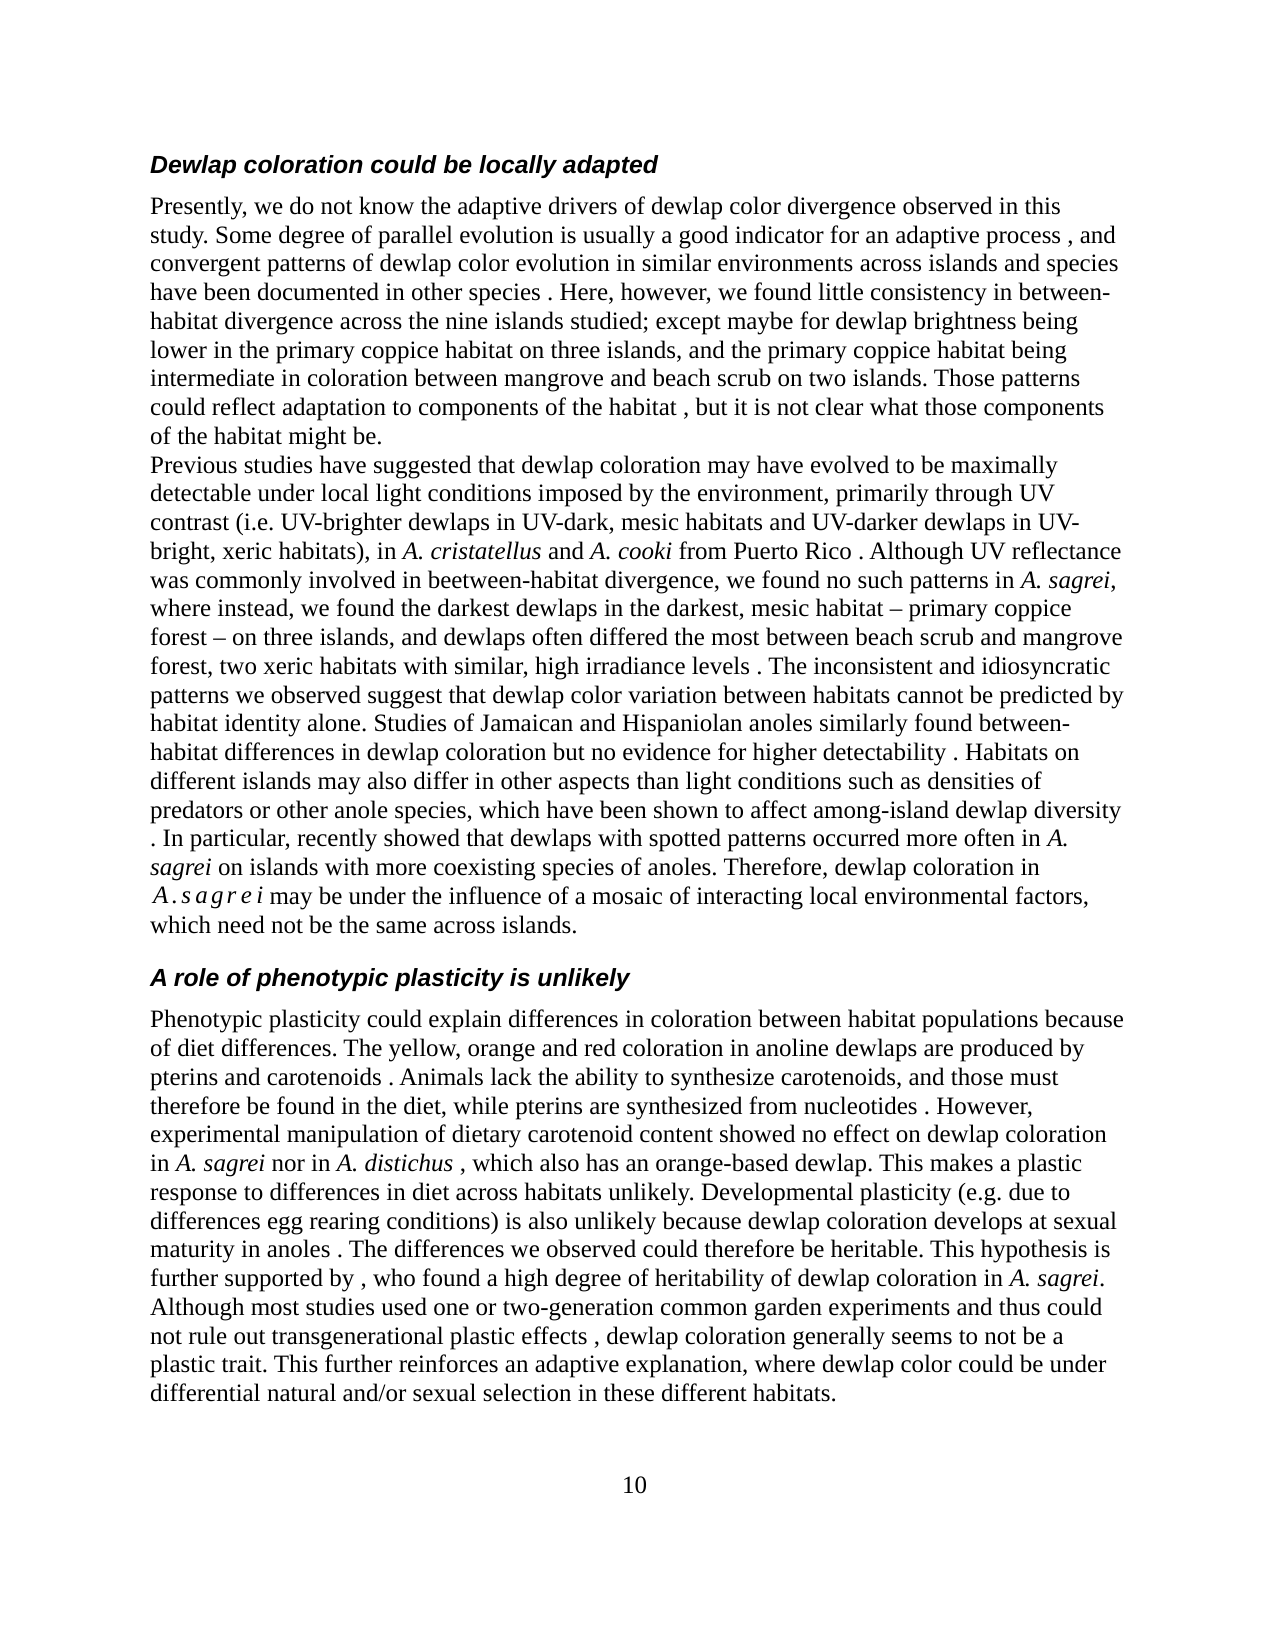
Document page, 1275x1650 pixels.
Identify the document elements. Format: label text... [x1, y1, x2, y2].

subtitle Dewlap coloration could be locally adapted [150, 150, 1125, 178]
subtitle A role of phenotypic plasticity is unlikely [150, 963, 1125, 992]
text Presently, we do not know the adaptive drivers of dewlap color divergence observed in this study. Some degree of parallel evolution is usually a good indicator for an adaptive process , and convergent patterns of dewlap color evolution in similar environments across islands and species have been documented in other species . Here, however, we found little consistency in between-habitat divergence across the nine islands studied; except maybe for dewlap brightness being lower in the primary coppice habitat on three islands, and the primary coppice habitat being intermediate in coloration between mangrove and beach scrub on two islands. Those patterns could reflect adaptation to components of the habitat , but it is not clear what those components of the habitat might be. Previous studies have suggested that dewlap coloration may have evolved to be maximally detectable under local light conditions imposed by the environment, primarily through UV contrast (i.e. UV-brighter dewlaps in UV-dark, mesic habitats and UV-darker dewlaps in UV-bright, xeric habitats), in A. cristatellus and A. cooki from Puerto Rico . Although UV reflectance was commonly involved in beetween-habitat divergence, we found no such patterns in A. sagrei, where instead, we found the darkest dewlaps in the darkest, mesic habitat – primary coppice forest – on three islands, and dewlaps often differed the most between beach scrub and mangrove forest, two xeric habitats with similar, high irradiance levels . The inconsistent and idiosyncratic patterns we observed suggest that dewlap color variation between habitats cannot be predicted by habitat identity alone. Studies of Jamaican and Hispaniolan anoles similarly found between-habitat differences in dewlap coloration but no evidence for higher detectability . Habitats on different islands may also differ in other aspects than light conditions such as densities of predators or other anole species, which have been shown to affect among-island dewlap diversity . In particular, recently showed that dewlaps with spotted patterns occurred more often in A. sagrei on islands with more coexisting species of anoles. Therefore, dewlap coloration in may be under the influence of a mosaic of interacting local environmental factors, which need not be the same across islands. [150, 191, 1125, 938]
text Phenotypic plasticity could explain differences in coloration between habitat populations because of diet differences. The yellow, orange and red coloration in anoline dewlaps are produced by pterins and carotenoids . Animals lack the ability to synthesize carotenoids, and those must therefore be found in the diet, while pterins are synthesized from nucleotides . However, experimental manipulation of dietary carotenoid content showed no effect on dewlap coloration in A. sagrei nor in A. distichus , which also has an orange-based dewlap. This makes a plastic response to differences in diet across habitats unlikely. Developmental plasticity (e.g. due to differences egg rearing conditions) is also unlikely because dewlap coloration develops at sexual maturity in anoles . The differences we observed could therefore be heritable. This hypothesis is further supported by , who found a high degree of heritability of dewlap coloration in A. sagrei. Although most studies used one or two-generation common garden experiments and thus could not rule out transgenerational plastic effects , dewlap coloration generally seems to not be a plastic trait. This further reinforces an adaptive explanation, where dewlap color could be under differential natural and/or sexual selection in these different habitats. [150, 1004, 1125, 1407]
